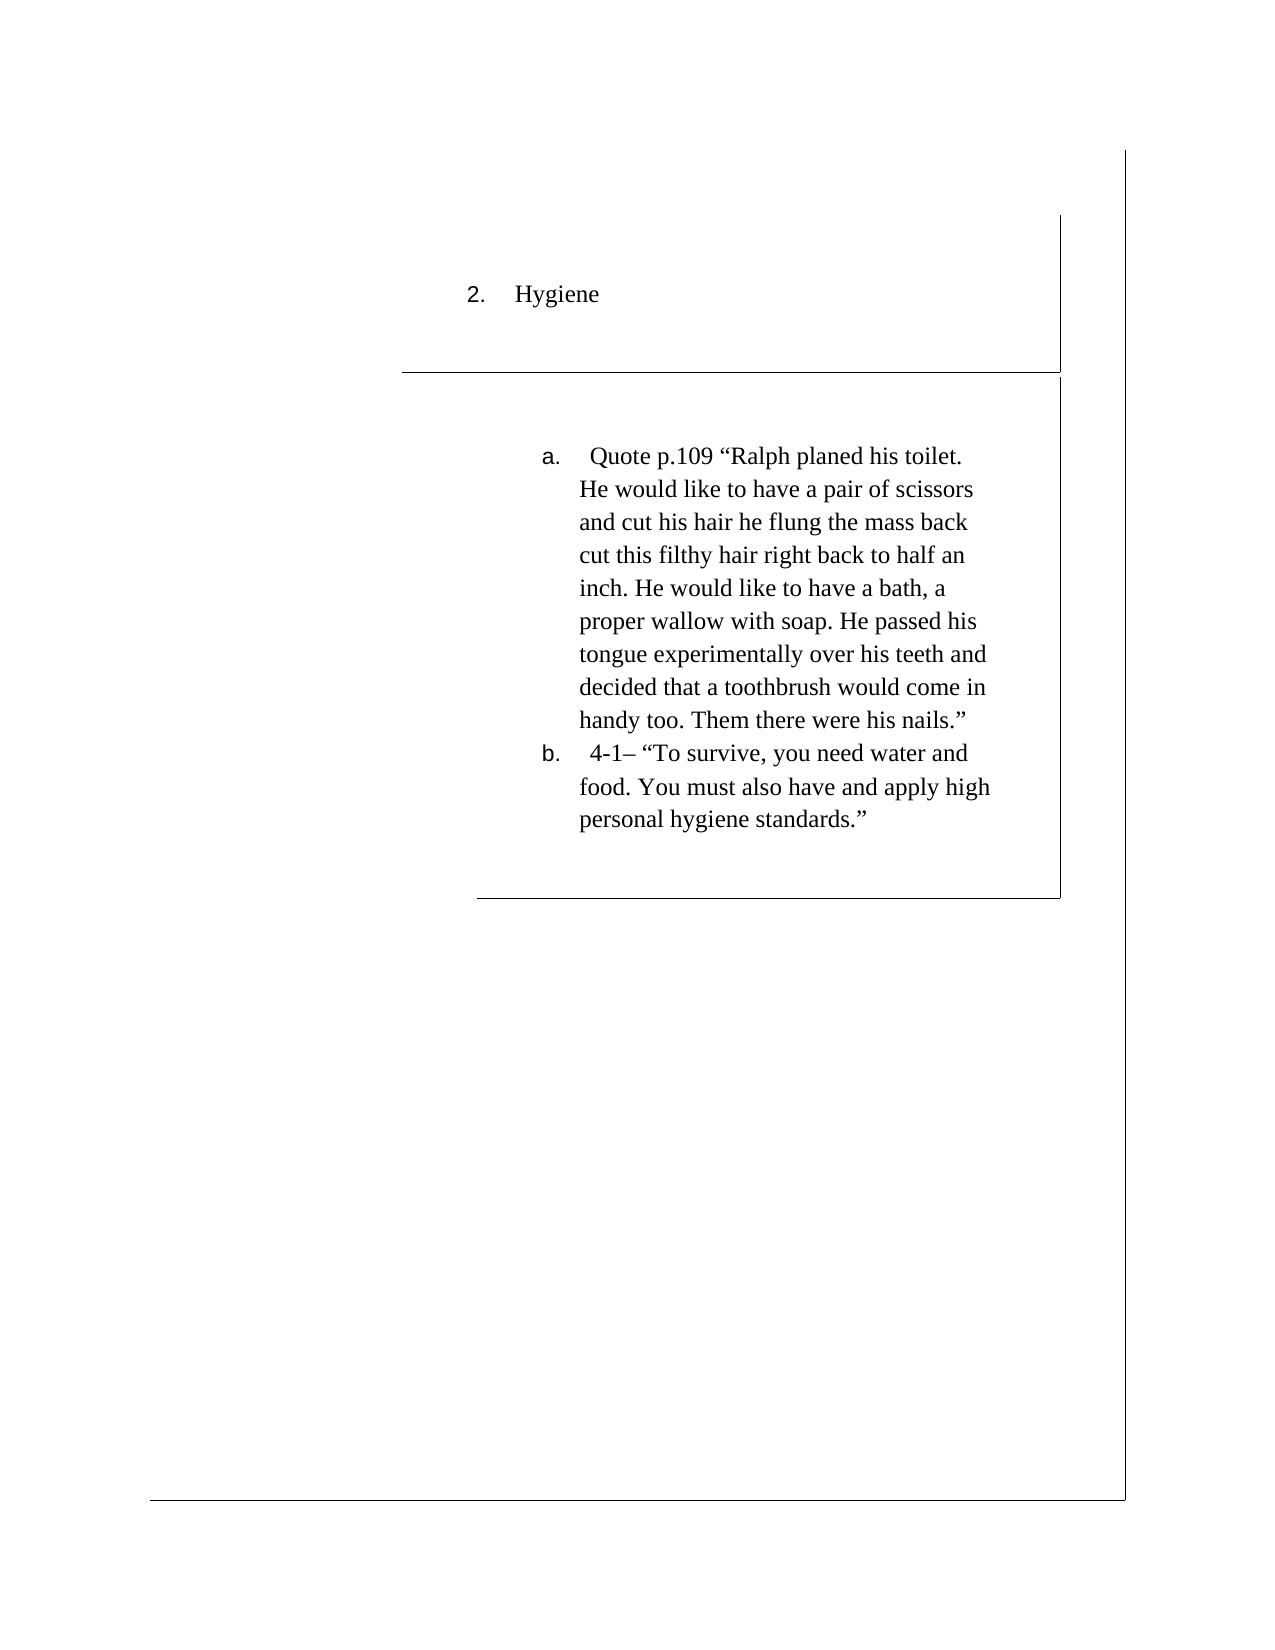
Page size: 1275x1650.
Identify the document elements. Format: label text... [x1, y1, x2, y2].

list Quote p.109 “Ralph planed his toilet. He would like to have a pair of scissors and cut his hair he flung the mass back cut this filthy hair right back to half an inch. He would like to have a bath, a proper wallow with soap. He passed his tongue experimentally over his teeth and decided that a toothbrush would come in handy too. Them there were his nails.” [477, 377, 1060, 674]
list Hygiene [402, 214, 1060, 372]
list 4-1– “To survive, you need water and food. You must also have and apply high personal hygiene standards.” [477, 674, 1060, 898]
